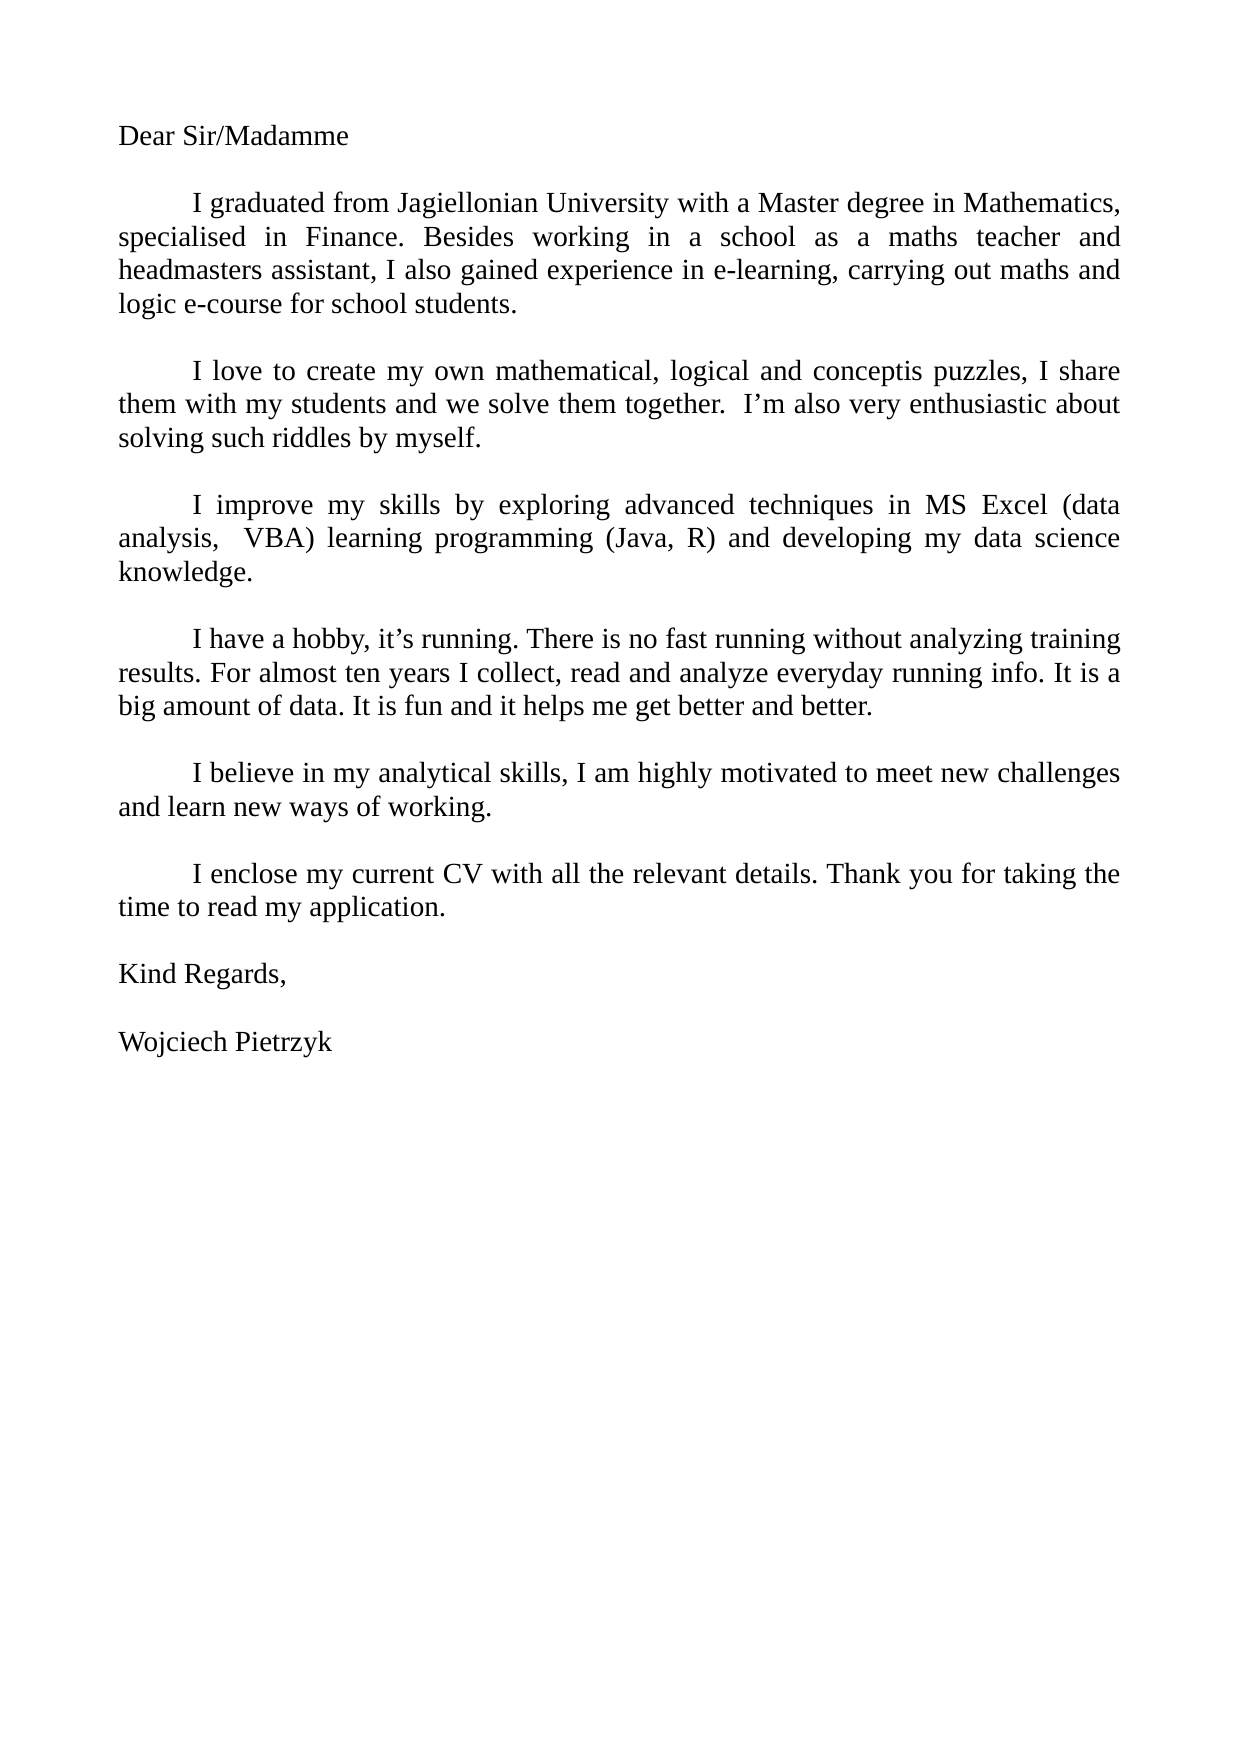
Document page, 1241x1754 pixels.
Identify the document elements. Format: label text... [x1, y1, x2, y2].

text Dear Sir/Madamme [118, 118, 1122, 152]
text Kind Regards, [118, 957, 1122, 990]
text I have a hobby, it’s running. There is no fast running without analyzing training results. For almost ten years I collect, read and analyze everyday running info. It is a big amount of data. It is fun and it helps me get better and better. [118, 621, 1122, 722]
text I believe in my analytical skills, I am highly motivated to meet new challenges and learn new ways of working. [118, 755, 1122, 822]
text I enclose my current CV with all the relevant details. Thank you for taking the time to read my application. [118, 856, 1122, 923]
text Wojciech Pietrzyk [118, 1024, 1122, 1057]
text I love to create my own mathematical, logical and conceptis puzzles, I share them with my students and we solve them together. I’m also very enthusiastic about solving such riddles by myself. [118, 353, 1122, 453]
text I graduated from Jagiellonian University with a Master degree in Mathematics, specialised in Finance. Besides working in a school as a maths teacher and headmasters assistant, I also gained experience in e-learning, carrying out maths and logic e-course for school students. [118, 185, 1122, 319]
text I improve my skills by exploring advanced techniques in MS Excel (data analysis, VBA) learning programming (Java, R) and developing my data science knowledge. [118, 487, 1122, 588]
